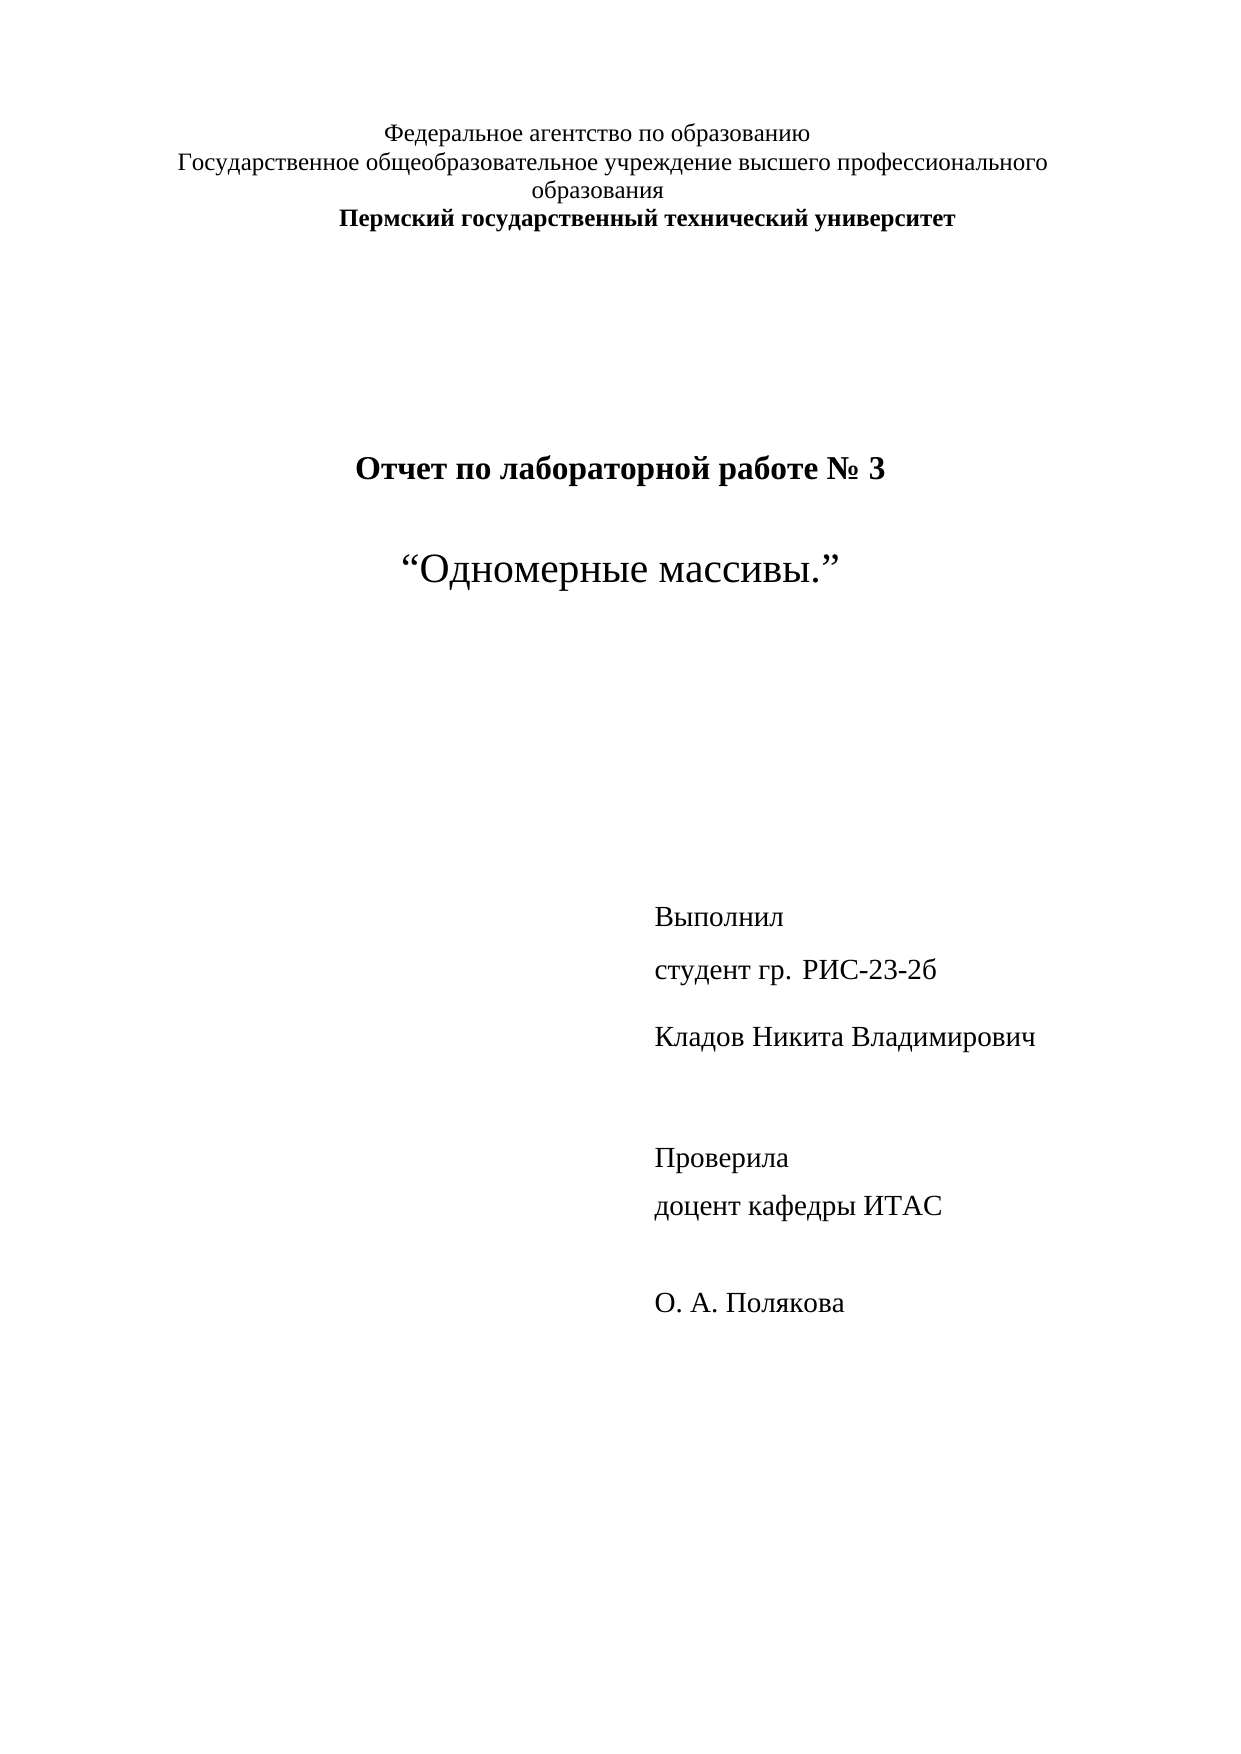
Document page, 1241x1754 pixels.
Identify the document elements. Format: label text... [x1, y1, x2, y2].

text О. А. Полякова [654, 1285, 920, 1319]
text “Одномерные массивы.” [118, 544, 1122, 592]
text Федеральное агентство по образованию [384, 118, 1124, 147]
text доцент кафедры ИТАС [654, 1188, 1053, 1222]
text Государственное общеобразовательное учреждение высшего профессионального образования [177, 147, 1124, 204]
text студент гр. РИС-23-2б [654, 952, 1124, 986]
text Кладов Никита Владимирович [654, 1019, 1124, 1053]
text Отчет по лабораторной работе № 3 [118, 448, 1122, 486]
text Выполнил [654, 899, 1124, 933]
text Пермский государственный технический университет [243, 205, 1004, 232]
text Проверила [654, 1140, 920, 1173]
